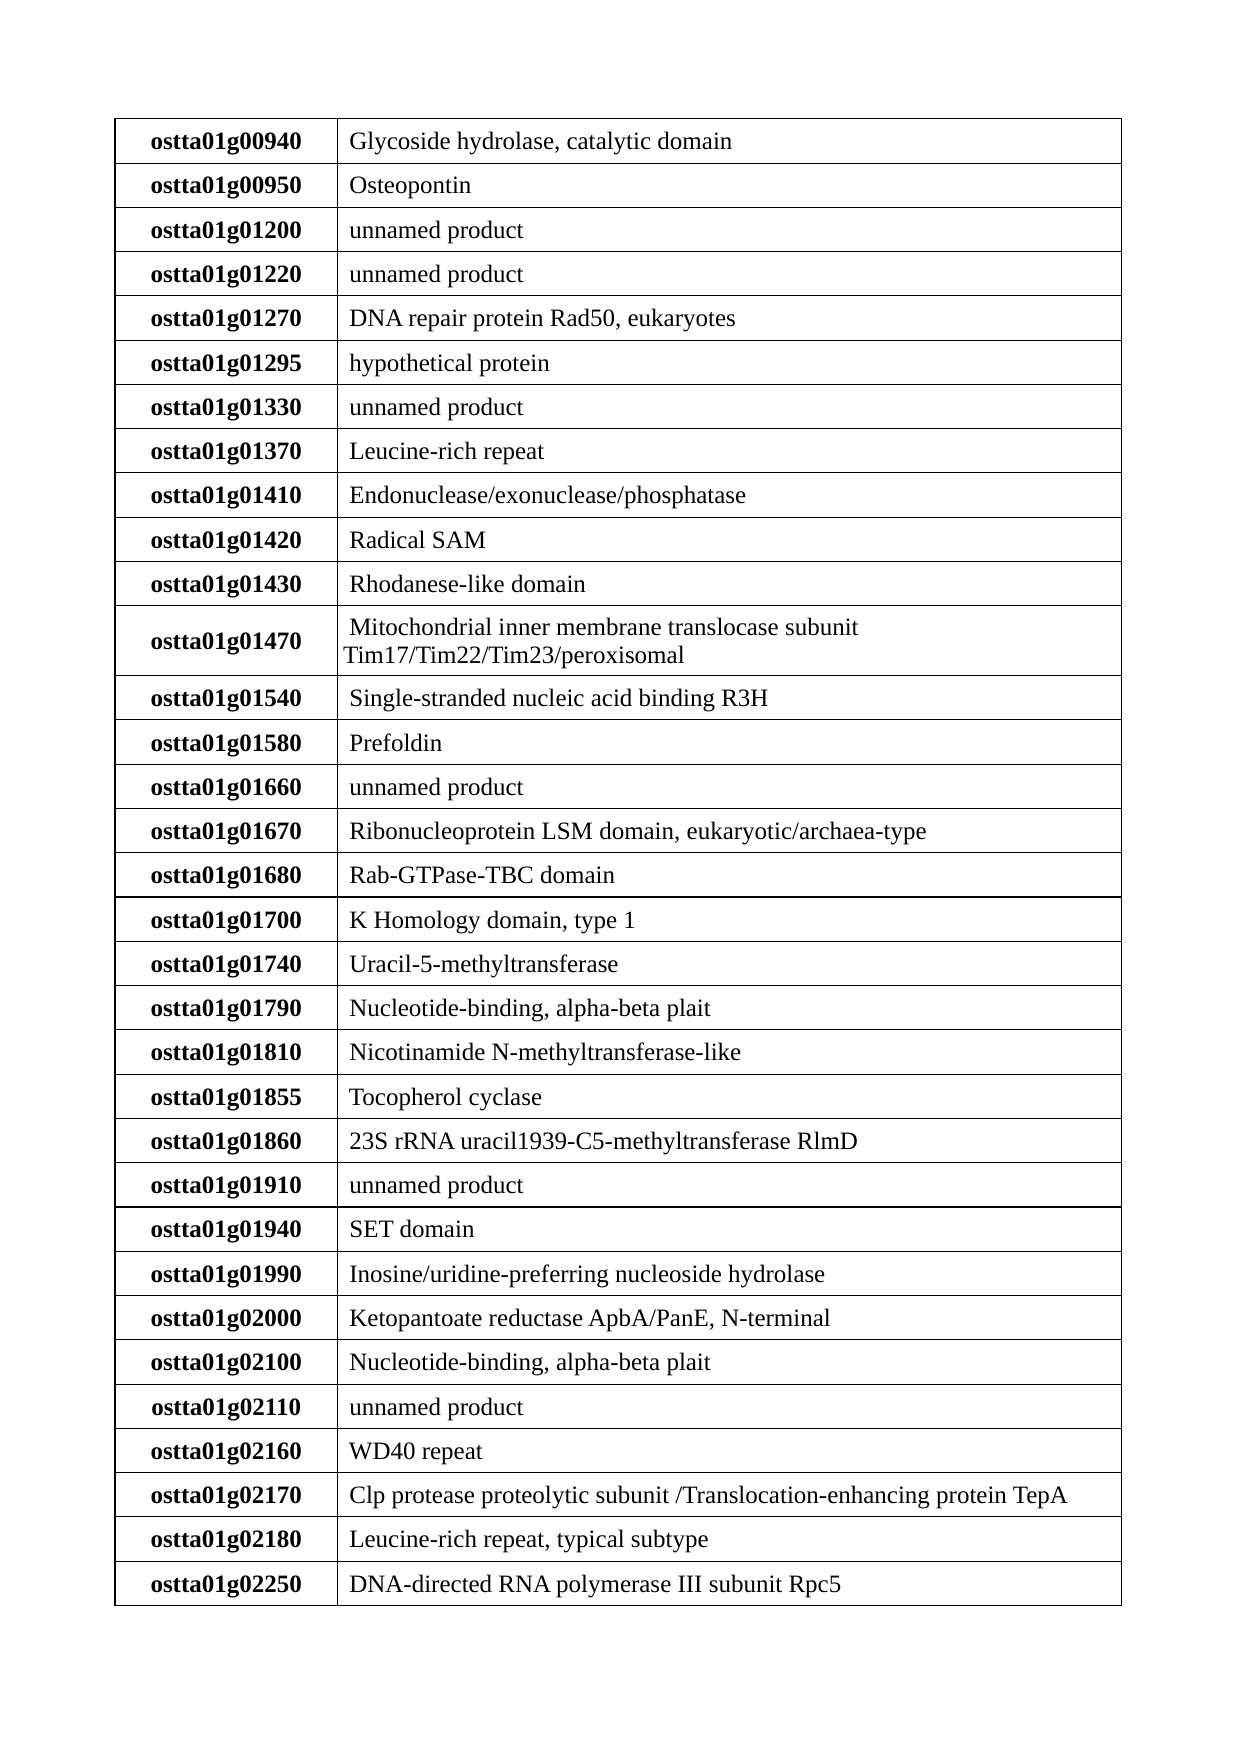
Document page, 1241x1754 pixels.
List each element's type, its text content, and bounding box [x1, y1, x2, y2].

table_cell ostta01g01910 [116, 1163, 337, 1206]
table_cell ostta01g01330 [116, 385, 337, 428]
table_cell [1122, 1472, 1240, 1516]
table_cell [1122, 1384, 1240, 1428]
table_cell ostta01g01680 [116, 853, 337, 896]
table_cell Uracil-5-methyltransferase [338, 942, 1121, 985]
table_cell K Homology domain, type 1 [338, 898, 1121, 941]
table_cell [1122, 1206, 1240, 1251]
table_cell [1122, 605, 1240, 675]
table_cell ostta01g01660 [116, 765, 337, 808]
table_cell [1122, 340, 1240, 384]
table_cell [1122, 295, 1240, 339]
table_cell [1122, 764, 1240, 808]
table_cell [1122, 852, 1240, 896]
table_cell Clp protease proteolytic subunit /Translocation-enhancing protein TepA [338, 1473, 1121, 1516]
table_cell DNA repair protein Rad50, eukaryotes [338, 296, 1121, 339]
table_cell [1122, 561, 1240, 605]
table_cell ostta01g01270 [116, 296, 337, 339]
table_cell [1122, 1162, 1240, 1206]
table_cell Nicotinamide N-methyltransferase-like [338, 1030, 1121, 1073]
table_cell Ribonucleoprotein LSM domain, eukaryotic/archaea-type [338, 809, 1121, 852]
table_cell ostta01g01430 [116, 562, 337, 605]
table_cell unnamed product [338, 252, 1121, 295]
table_cell unnamed product [338, 765, 1121, 808]
table_cell ostta01g02250 [116, 1562, 337, 1605]
table_cell Nucleotide-binding, alpha-beta plait [338, 986, 1121, 1029]
table_cell ostta01g01860 [116, 1119, 337, 1162]
table_cell Leucine-rich repeat [338, 429, 1121, 472]
table_cell SET domain [338, 1208, 1121, 1251]
table_cell 23S rRNA uracil1939-C5-methyltransferase RlmD [338, 1119, 1121, 1162]
table_cell Rhodanese-like domain [338, 562, 1121, 605]
table_cell ostta01g00950 [116, 164, 337, 207]
table_cell ostta01g02110 [116, 1385, 337, 1428]
table_cell [1122, 941, 1240, 985]
table_cell [1122, 207, 1240, 251]
table_cell Glycoside hydrolase, catalytic domain [338, 119, 1121, 162]
table_cell Leucine-rich repeat, typical subtype [338, 1517, 1121, 1561]
table_cell [1122, 472, 1240, 517]
table_cell ostta01g01470 [116, 606, 337, 675]
table_cell ostta01g02160 [116, 1429, 337, 1472]
table_cell ostta01g01220 [116, 252, 337, 295]
table_cell [1122, 896, 1240, 941]
table_cell ostta01g02000 [116, 1296, 337, 1339]
table_cell Prefoldin [338, 720, 1121, 764]
table_cell [1122, 1339, 1240, 1383]
table_cell ostta01g00940 [116, 119, 337, 162]
table_cell ostta01g01295 [116, 341, 337, 384]
table_cell unnamed product [338, 1385, 1121, 1428]
table_cell ostta01g01700 [116, 898, 337, 941]
table_cell ostta01g01410 [116, 473, 337, 517]
table_cell DNA-directed RNA polymerase III subunit Rpc5 [338, 1562, 1121, 1605]
table_cell [1122, 985, 1240, 1029]
table_cell unnamed product [338, 385, 1121, 428]
table_cell [1122, 1074, 1240, 1118]
table_cell ostta01g01200 [116, 208, 337, 251]
table_cell Rab-GTPase-TBC domain [338, 853, 1121, 896]
table_cell Ketopantoate reductase ApbA/PanE, N-terminal [338, 1296, 1121, 1339]
table_cell ostta01g01670 [116, 809, 337, 852]
table_cell hypothetical protein [338, 341, 1121, 384]
table_cell [1122, 163, 1240, 207]
table_cell [1122, 808, 1240, 852]
table_cell Nucleotide-binding, alpha-beta plait [338, 1340, 1121, 1383]
table_cell [1122, 517, 1240, 561]
table_cell ostta01g01810 [116, 1030, 337, 1073]
table_cell [1122, 1118, 1240, 1162]
table_cell ostta01g01740 [116, 942, 337, 985]
table_cell [1122, 428, 1240, 472]
table_cell [1122, 118, 1240, 162]
table_cell ostta01g01580 [116, 720, 337, 764]
table_cell ostta01g02170 [116, 1473, 337, 1516]
table_cell Radical SAM [338, 518, 1121, 561]
table_cell Mitochondrial inner membrane translocase subunit Tim17/Tim22/Tim23/peroxisomal [338, 606, 1121, 675]
table_cell unnamed product [338, 1163, 1121, 1206]
table_cell ostta01g01990 [116, 1252, 337, 1295]
table_cell [1122, 1428, 1240, 1472]
table_cell [1122, 251, 1240, 295]
table_cell Inosine/uridine-preferring nucleoside hydrolase [338, 1252, 1121, 1295]
table_cell ostta01g01940 [116, 1208, 337, 1251]
table_cell [1122, 1029, 1240, 1073]
table_cell [1122, 675, 1240, 719]
table_cell [1122, 1251, 1240, 1295]
table_cell ostta01g01855 [116, 1075, 337, 1118]
table_cell ostta01g01370 [116, 429, 337, 472]
table_cell ostta01g01420 [116, 518, 337, 561]
table_cell Tocopherol cyclase [338, 1075, 1121, 1118]
table_cell ostta01g01540 [116, 676, 337, 719]
table_cell Osteopontin [338, 164, 1121, 207]
table_cell WD40 repeat [338, 1429, 1121, 1472]
table_cell ostta01g02180 [116, 1517, 337, 1561]
table_cell ostta01g01790 [116, 986, 337, 1029]
table_cell unnamed product [338, 208, 1121, 251]
table_cell [1122, 1561, 1240, 1605]
table_cell [1122, 1516, 1240, 1561]
table_cell Endonuclease/exonuclease/phosphatase [338, 473, 1121, 517]
table_cell [1122, 719, 1240, 764]
table_cell [1122, 384, 1240, 428]
table_cell ostta01g02100 [116, 1340, 337, 1383]
table_cell Single-stranded nucleic acid binding R3H [338, 676, 1121, 719]
table_cell [1122, 1295, 1240, 1339]
